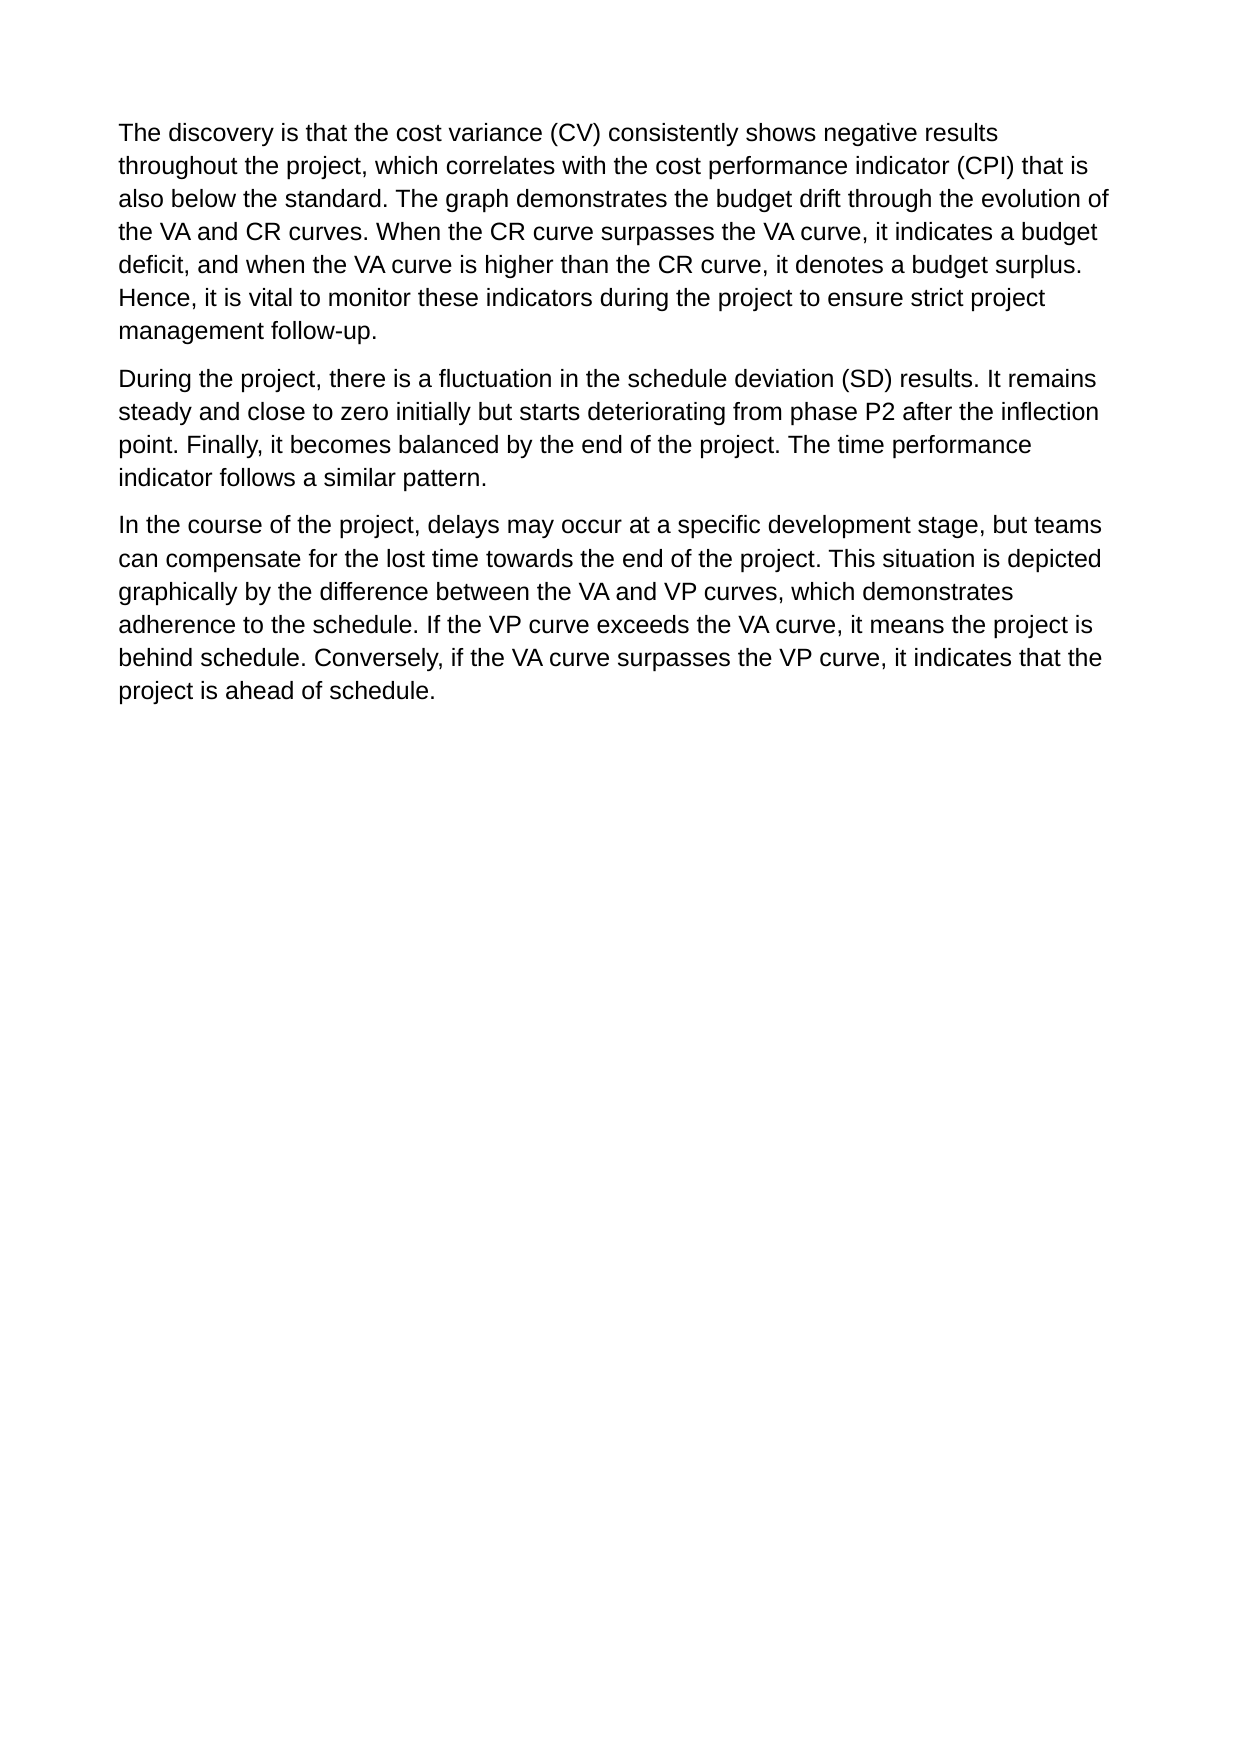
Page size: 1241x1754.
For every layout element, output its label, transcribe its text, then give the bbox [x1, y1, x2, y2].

text In the course of the project, delays may occur at a specific development stage, but teams can compensate for the lost time towards the end of the project. This situation is depicted graphically by the difference between the VA and VP curves, which demonstrates adherence to the schedule. If the VP curve exceeds the VA curve, it means the project is behind schedule. Conversely, if the VA curve surpasses the VP curve, it indicates that the project is ahead of schedule. [118, 511, 1122, 704]
text The discovery is that the cost variance (CV) consistently shows negative results throughout the project, which correlates with the cost performance indicator (CPI) that is also below the standard. The graph demonstrates the budget drift through the evolution of the VA and CR curves. When the CR curve surpasses the VA curve, it indicates a budget deficit, and when the VA curve is higher than the CR curve, it denotes a budget surplus. Hence, it is vital to monitor these indicators during the project to ensure strict project management follow-up. [118, 118, 1122, 345]
text During the project, there is a fluctuation in the schedule deviation (SD) results. It remains steady and close to zero initially but starts deteriorating from phase P2 after the inflection point. Finally, it becomes balanced by the end of the project. The time performance indicator follows a similar pattern. [118, 364, 1122, 492]
